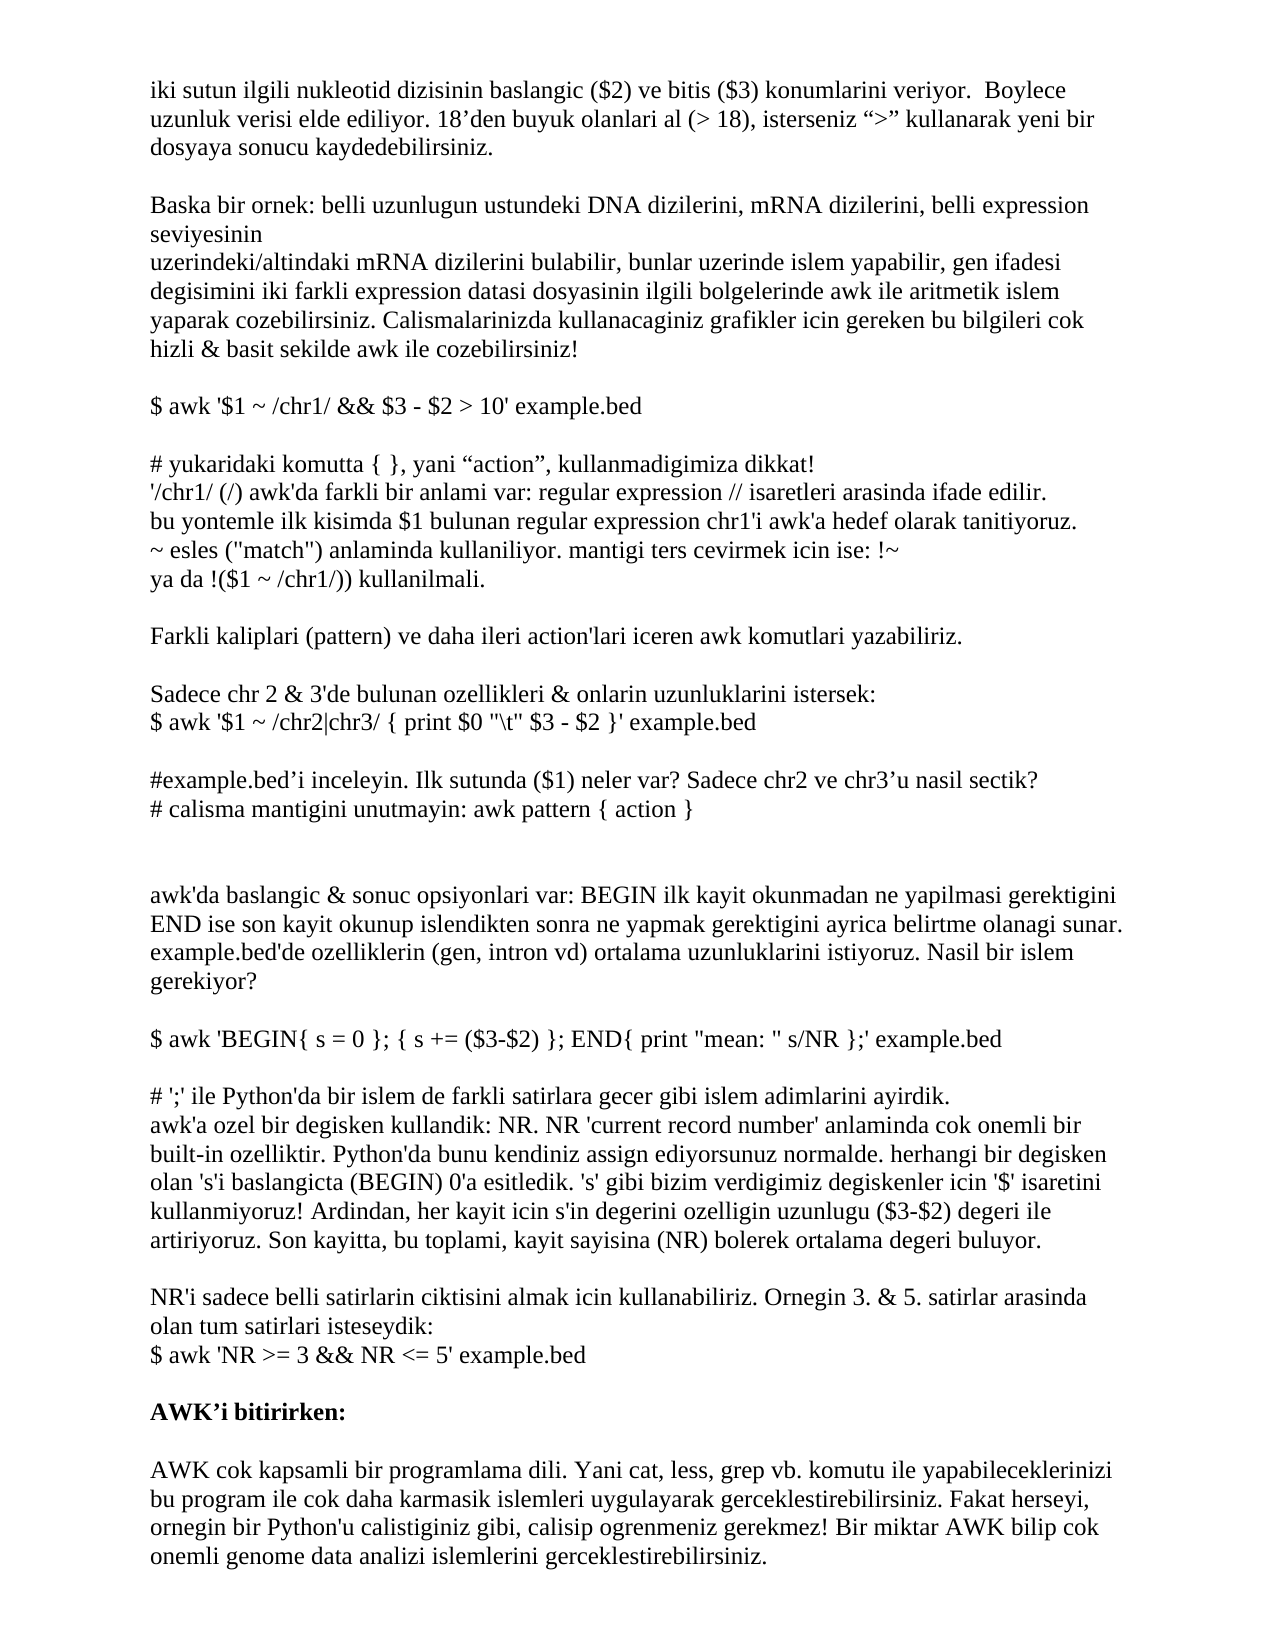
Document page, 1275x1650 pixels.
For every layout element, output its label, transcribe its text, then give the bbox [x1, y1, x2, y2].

text Farkli kaliplari (pattern) ve daha ileri action'lari iceren awk komutlari yazabiliriz. [150, 621, 1125, 650]
text END ise son kayit okunup islendikten sonra ne yapmak gerektigini ayrica belirtme olanagi sunar. [150, 909, 1125, 937]
text $ awk 'BEGIN{ s = 0 }; { s += ($3-$2) }; END{ print "mean: " s/NR };' example.bed [150, 1024, 1125, 1052]
text olan 's'i baslangicta (BEGIN) 0'a esitledik. 's' gibi bizim verdigimiz degiskenler icin '$' isaretini kullanmiyoruz! Ardindan, her kayit icin s'in degerini ozelligin uzunlugu ($3-$2) degeri ile artiriyoruz. Son kayitta, bu toplami, kayit sayisina (NR) bolerek ortalama degeri buluyor. [150, 1167, 1125, 1254]
text AWK cok kapsamli bir programlama dili. Yani cat, less, grep vb. komutu ile yapabileceklerinizi bu program ile cok daha karmasik islemleri uygulayarak gerceklestirebilirsiniz. Fakat herseyi, ornegin bir Python'u calistiginiz gibi, calisip ogrenmeniz gerekmez! Bir miktar AWK bilip cok onemli genome data analizi islemlerini gerceklestirebilirsiniz. [150, 1455, 1125, 1570]
text example.bed'de ozelliklerin (gen, intron vd) ortalama uzunluklarini istiyoruz. Nasil bir islem gerekiyor? [150, 937, 1125, 995]
text awk'da baslangic & sonuc opsiyonlari var: BEGIN ilk kayit okunmadan ne yapilmasi gerektigini [150, 880, 1125, 909]
text awk'a ozel bir degisken kullandik: NR. NR 'current record number' anlaminda cok onemli bir [150, 1110, 1125, 1139]
text # yukaridaki komutta { }, yani “action”, kullanmadigimiza dikkat! [150, 449, 1125, 477]
text '/chr1/ (/) awk'da farkli bir anlami var: regular expression // isaretleri arasinda ifade edilir. [150, 477, 1125, 506]
text built-in ozelliktir. Python'da bunu kendiniz assign ediyorsunuz normalde. herhangi bir degisken [150, 1139, 1125, 1167]
text # calisma mantigini unutmayin: awk pattern { action } [150, 794, 1125, 822]
text Sadece chr 2 & 3'de bulunan ozellikleri & onlarin uzunluklarini istersek: [150, 679, 1125, 707]
text AWK’i bitirirken: [150, 1397, 1125, 1426]
text NR'i sadece belli satirlarin ciktisini almak icin kullanabiliriz. Ornegin 3. & 5. satirlar arasinda olan tum satirlari isteseydik: [150, 1282, 1125, 1340]
text # ';' ile Python'da bir islem de farkli satirlara gecer gibi islem adimlarini ayirdik. [150, 1081, 1125, 1110]
text $ awk '$1 ~ /chr1/ && $3 - $2 > 10' example.bed [150, 391, 1125, 420]
text uzerindeki/altindaki mRNA dizilerini bulabilir, bunlar uzerinde islem yapabilir, gen ifadesi degisimini iki farkli expression datasi dosyasinin ilgili bolgelerinde awk ile aritmetik islem yaparak cozebilirsiniz. Calismalarinizda kullanacaginiz grafikler icin gereken bu bilgileri cok hizli & basit sekilde awk ile cozebilirsiniz! [150, 247, 1125, 362]
text #example.bed’i inceleyin. Ilk sutunda ($1) neler var? Sadece chr2 ve chr3’u nasil sectik? [150, 765, 1125, 794]
text $ awk '$1 ~ /chr2|chr3/ { print $0 "\t" $3 - $2 }' example.bed [150, 707, 1125, 736]
text ~ esles ("match") anlaminda kullaniliyor. mantigi ters cevirmek icin ise: !~ [150, 535, 1125, 564]
text ya da !($1 ~ /chr1/)) kullanilmali. [150, 564, 1125, 592]
text iki sutun ilgili nukleotid dizisinin baslangic ($2) ve bitis ($3) konumlarini veriyor. Boylece uzunluk verisi elde ediliyor. 18’den buyuk olanlari al (> 18), isterseniz “>” kullanarak yeni bir dosyaya sonucu kaydedebilirsiniz. [150, 75, 1125, 161]
text bu yontemle ilk kisimda $1 bulunan regular expression chr1'i awk'a hedef olarak tanitiyoruz. [150, 506, 1125, 535]
text Baska bir ornek: belli uzunlugun ustundeki DNA dizilerini, mRNA dizilerini, belli expression seviyesinin [150, 190, 1125, 247]
text $ awk 'NR >= 3 && NR <= 5' example.bed [150, 1340, 1125, 1369]
